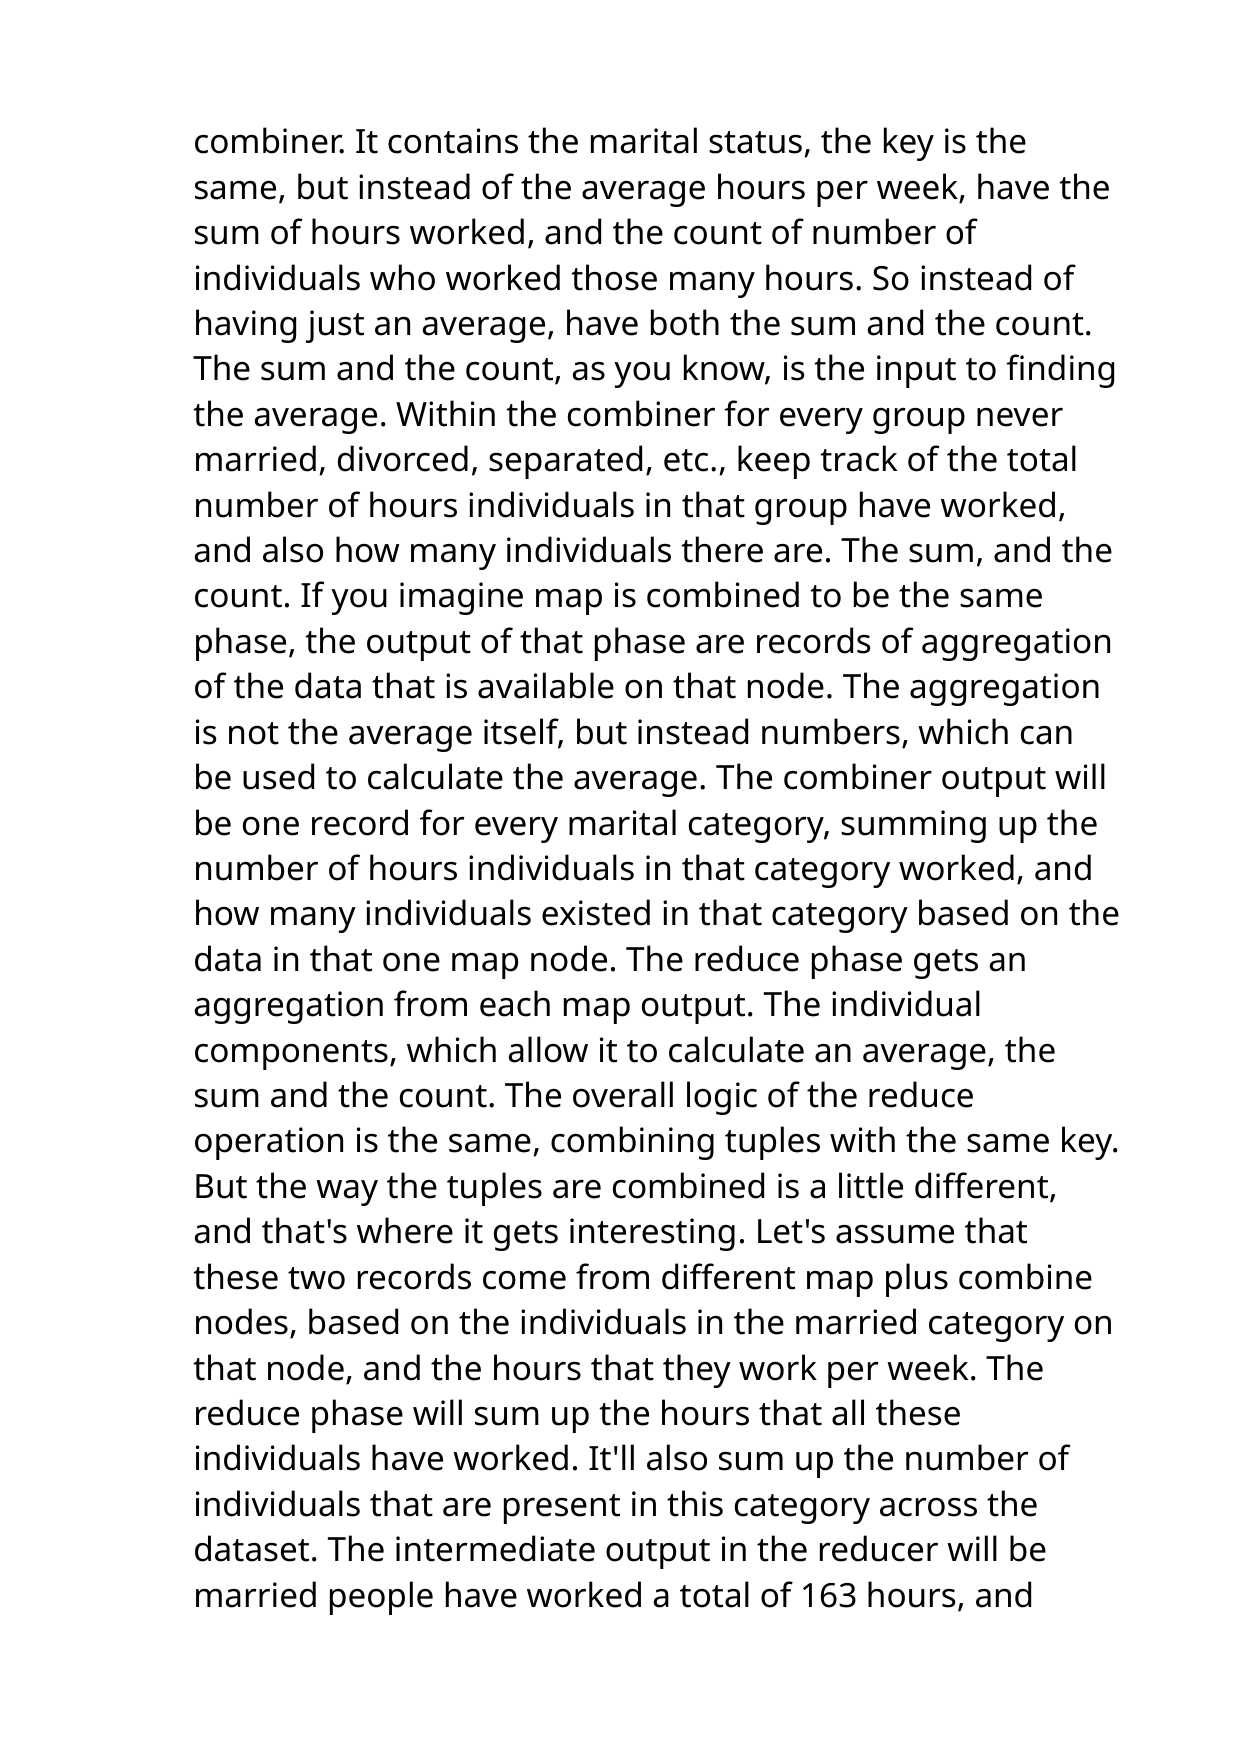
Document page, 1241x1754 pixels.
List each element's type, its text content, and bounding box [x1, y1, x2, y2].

list combiner. It contains the marital status, the key is the same, but instead of the average hours per week, have the sum of hours worked, and the count of number of individuals who worked those many hours. So instead of having just an average, have both the sum and the count. The sum and the count, as you know, is the input to finding the average. Within the combiner for every group never married, divorced, separated, etc., keep track of the total number of hours individuals in that group have worked, and also how many individuals there are. The sum, and the count. If you imagine map is combined to be the same phase, the output of that phase are records of aggregation of the data that is available on that node. The aggregation is not the average itself, but instead numbers, which can be used to calculate the average. The combiner output will be one record for every marital category, summing up the number of hours individuals in that category worked, and how many individuals existed in that category based on the data in that one map node. The reduce phase gets an aggregation from each map output. The individual components, which allow it to calculate an average, the sum and the count. The overall logic of the reduce operation is the same, combining tuples with the same key. But the way the tuples are combined is a little different, and that's where it gets interesting. Let's assume that these two records come from different map plus combine nodes, based on the individuals in the married category on that node, and the hours that they work per week. The reduce phase will sum up the hours that all these individuals have worked. It'll also sum up the number of individuals that are present in this category across the dataset. The intermediate output in the reducer will be married people have worked a total of 163 hours, and [156, 118, 1122, 1617]
